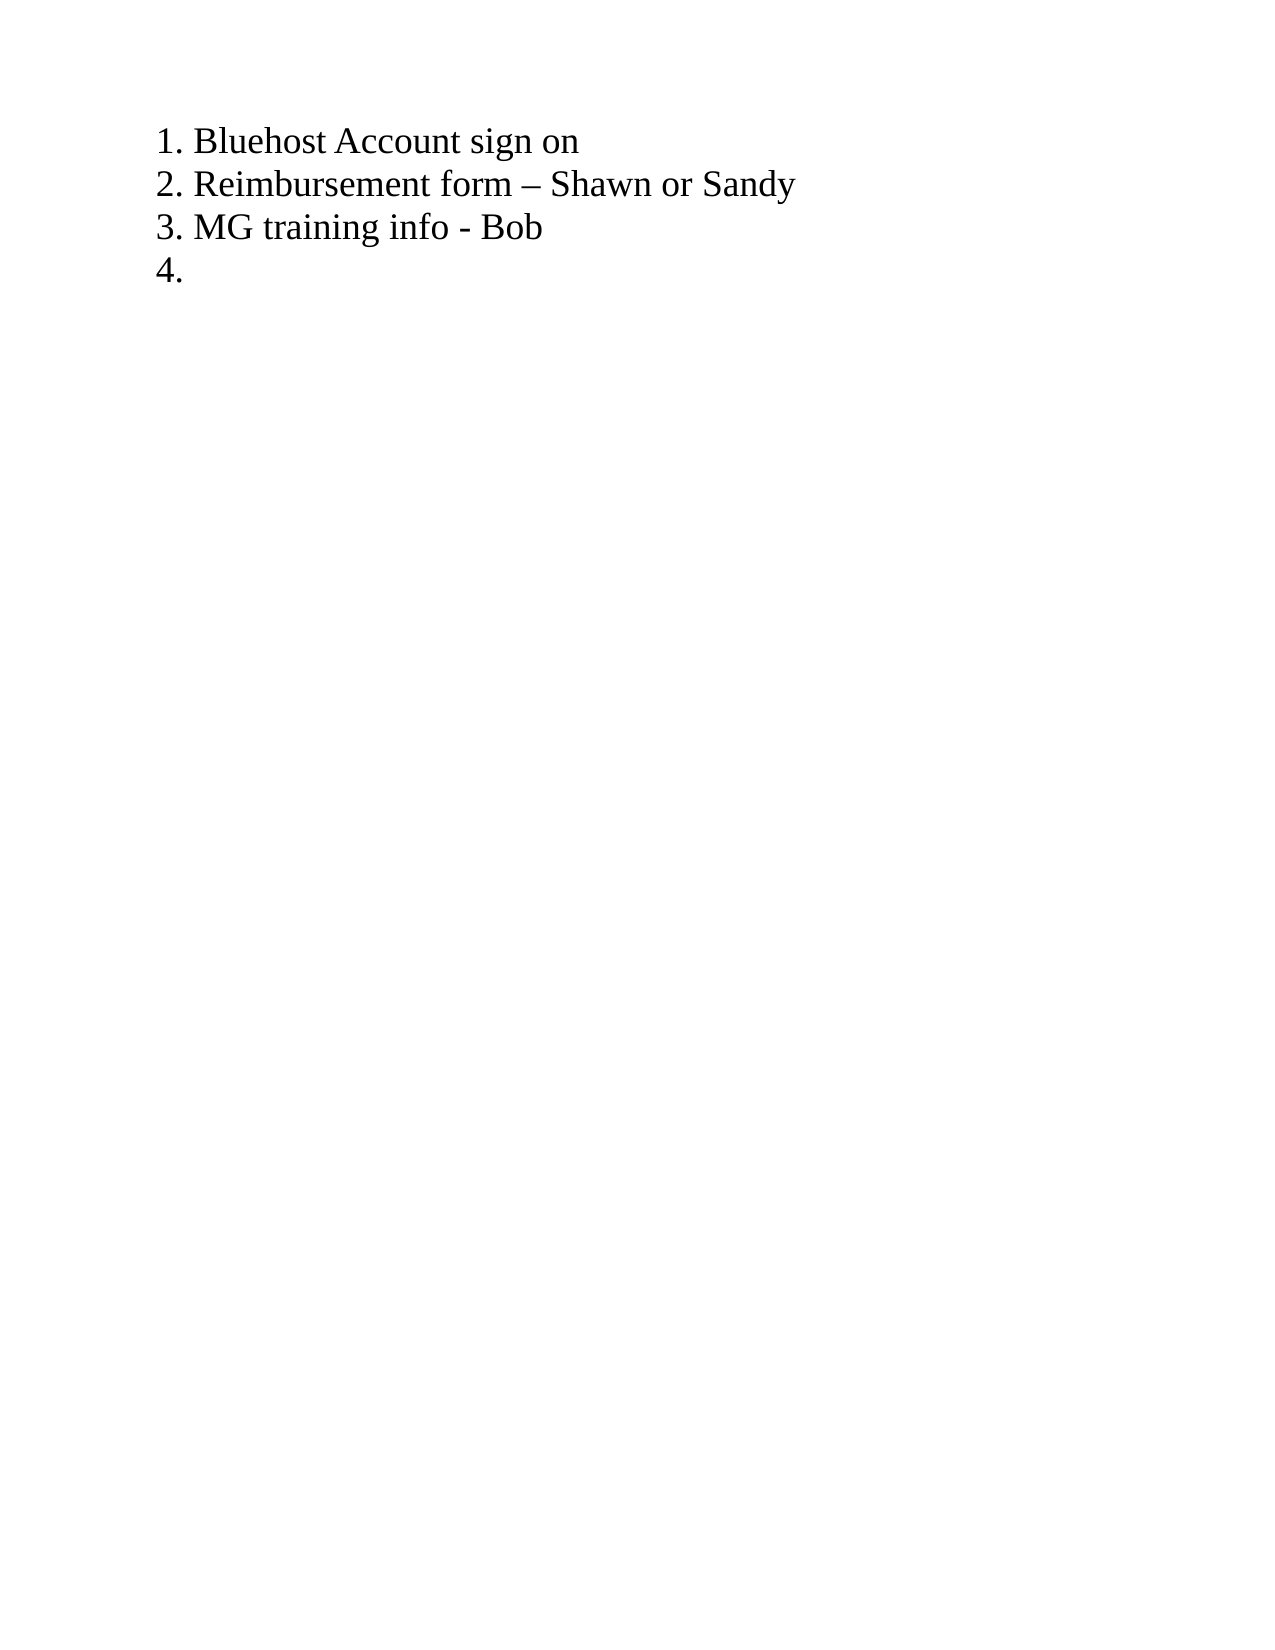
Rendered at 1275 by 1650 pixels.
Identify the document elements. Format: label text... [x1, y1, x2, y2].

list Reimbursement form – Shawn or Sandy [156, 161, 1157, 204]
list MG training info - Bob [156, 204, 1157, 247]
list Bluehost Account sign on [156, 118, 1157, 161]
